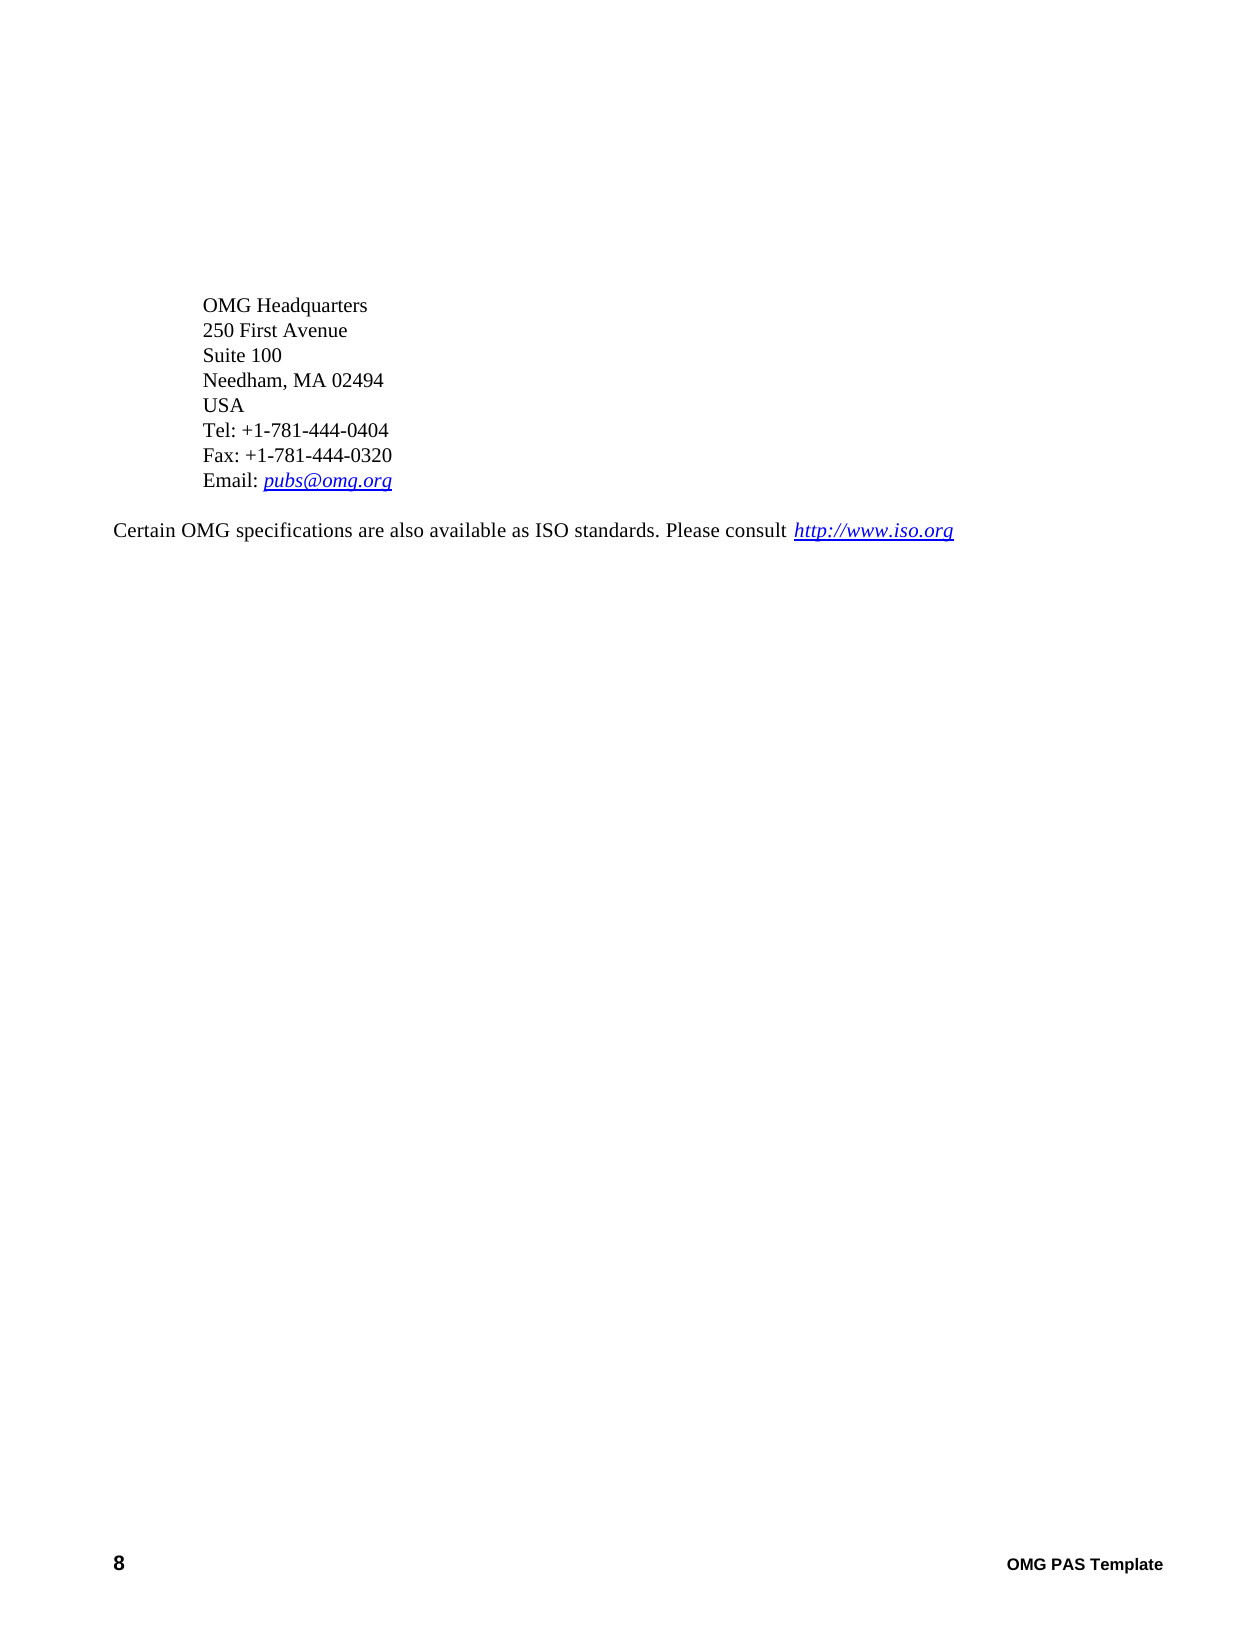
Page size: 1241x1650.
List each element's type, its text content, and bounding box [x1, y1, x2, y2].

subtitle Tel: +1-781-444-0404 [203, 417, 1163, 442]
subtitle USA [203, 392, 1163, 417]
subtitle Fax: +1-781-444-0320 [203, 442, 1163, 467]
subtitle Certain OMG specifications are also available as ISO standards. Please consult http://www.iso.org [113, 517, 1163, 542]
subtitle OMG Headquarters [203, 292, 1163, 317]
subtitle Needham, MA 02494 [203, 367, 1163, 392]
subtitle Email: pubs@omg.org [203, 467, 1163, 492]
subtitle 250 First Avenue [203, 317, 1163, 342]
subtitle Suite 100 [203, 342, 1163, 367]
